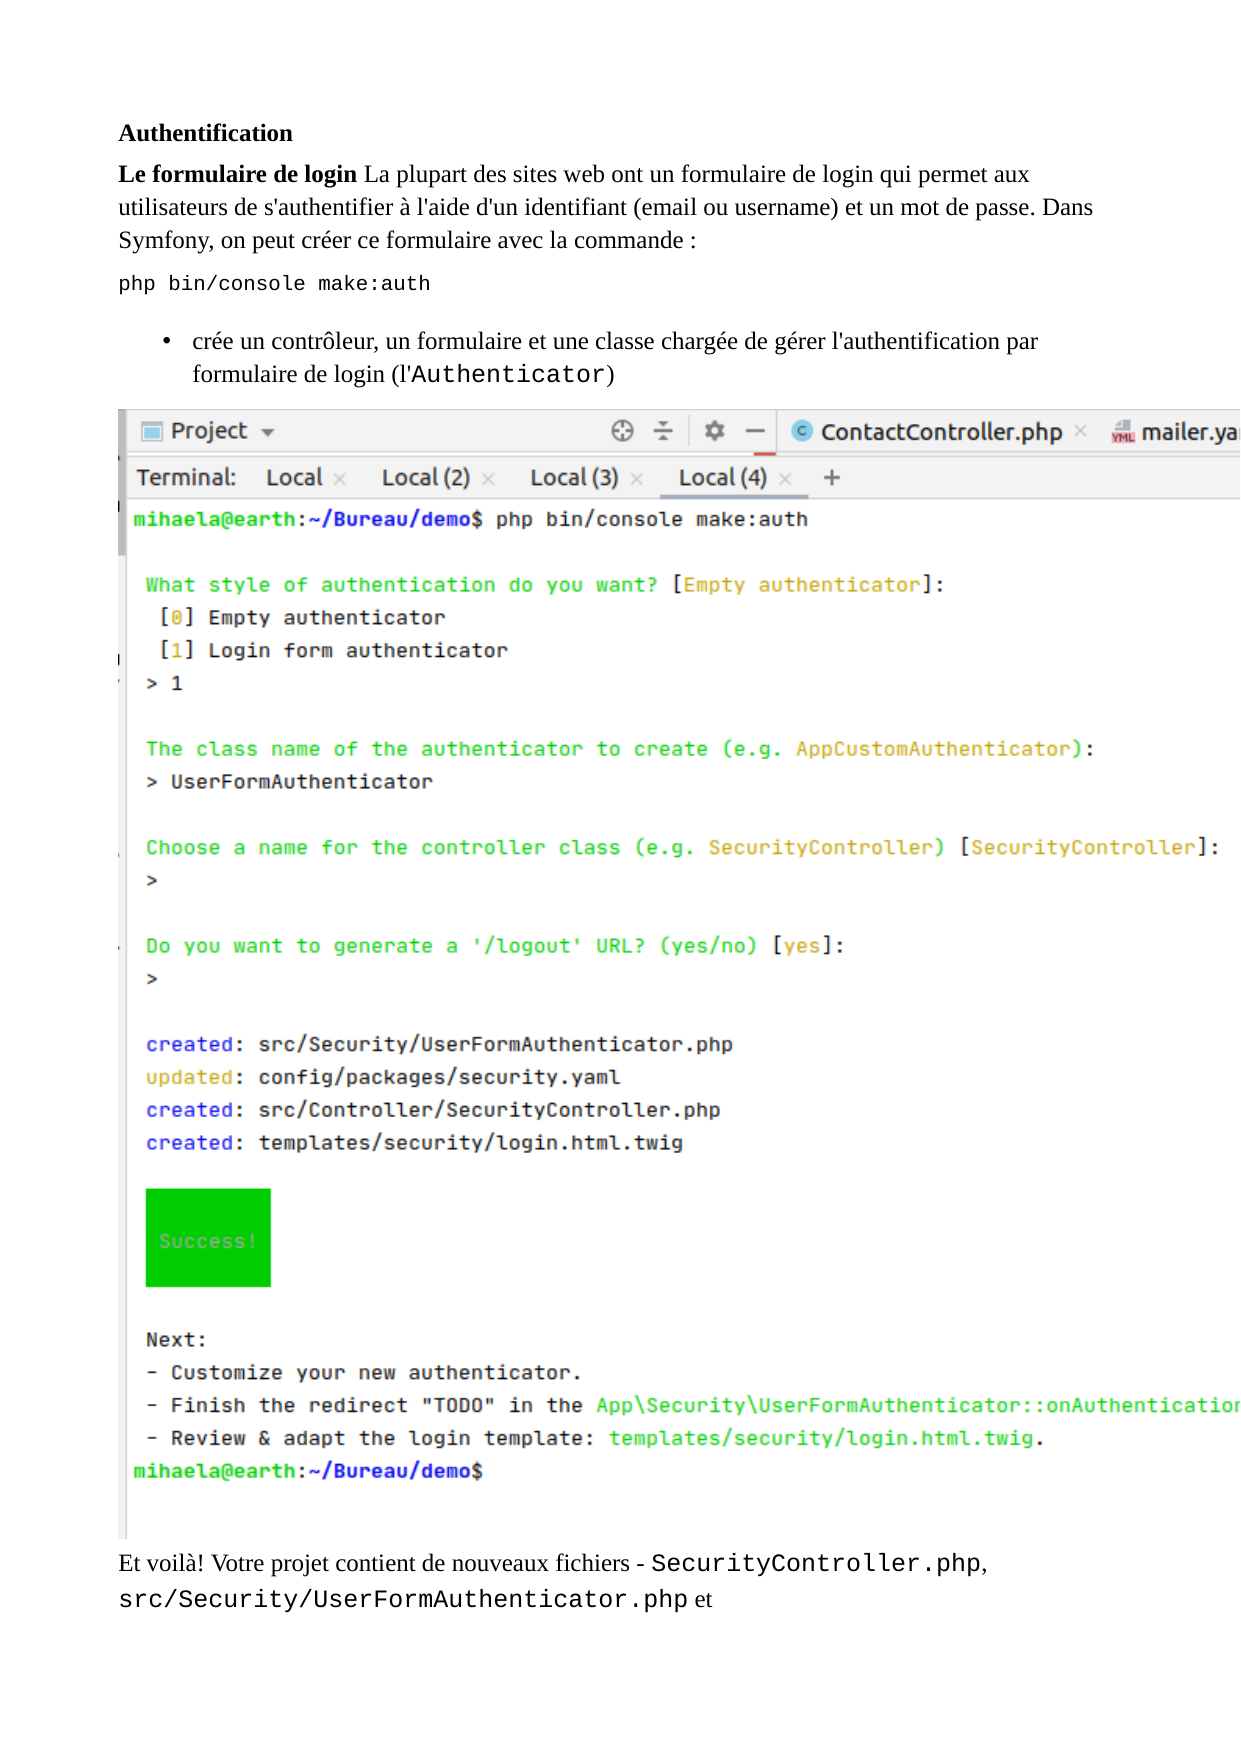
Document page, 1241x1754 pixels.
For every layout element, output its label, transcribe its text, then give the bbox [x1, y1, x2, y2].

subtitle Authentification [118, 118, 1122, 147]
text Et voilà! Votre projet contient de nouveaux fichiers - SecurityController.php, src/Security/UserFormAuthenticator.php et [118, 1539, 1122, 1614]
list crée un contrôleur, un formulaire et une classe chargée de gérer l'authentification par formulaire de login (l'Authenticator) [162, 326, 1122, 390]
text php bin/console make:auth [118, 273, 1122, 297]
picture [118, 409, 1241, 1539]
text Le formulaire de login La plupart des sites web ont un formulaire de login qui permet aux utilisateurs de s'authentifier à l'aide d'un identifiant (email ou username) et un mot de passe. Dans Symfony, on peut créer ce formulaire avec la commande : [118, 159, 1122, 254]
